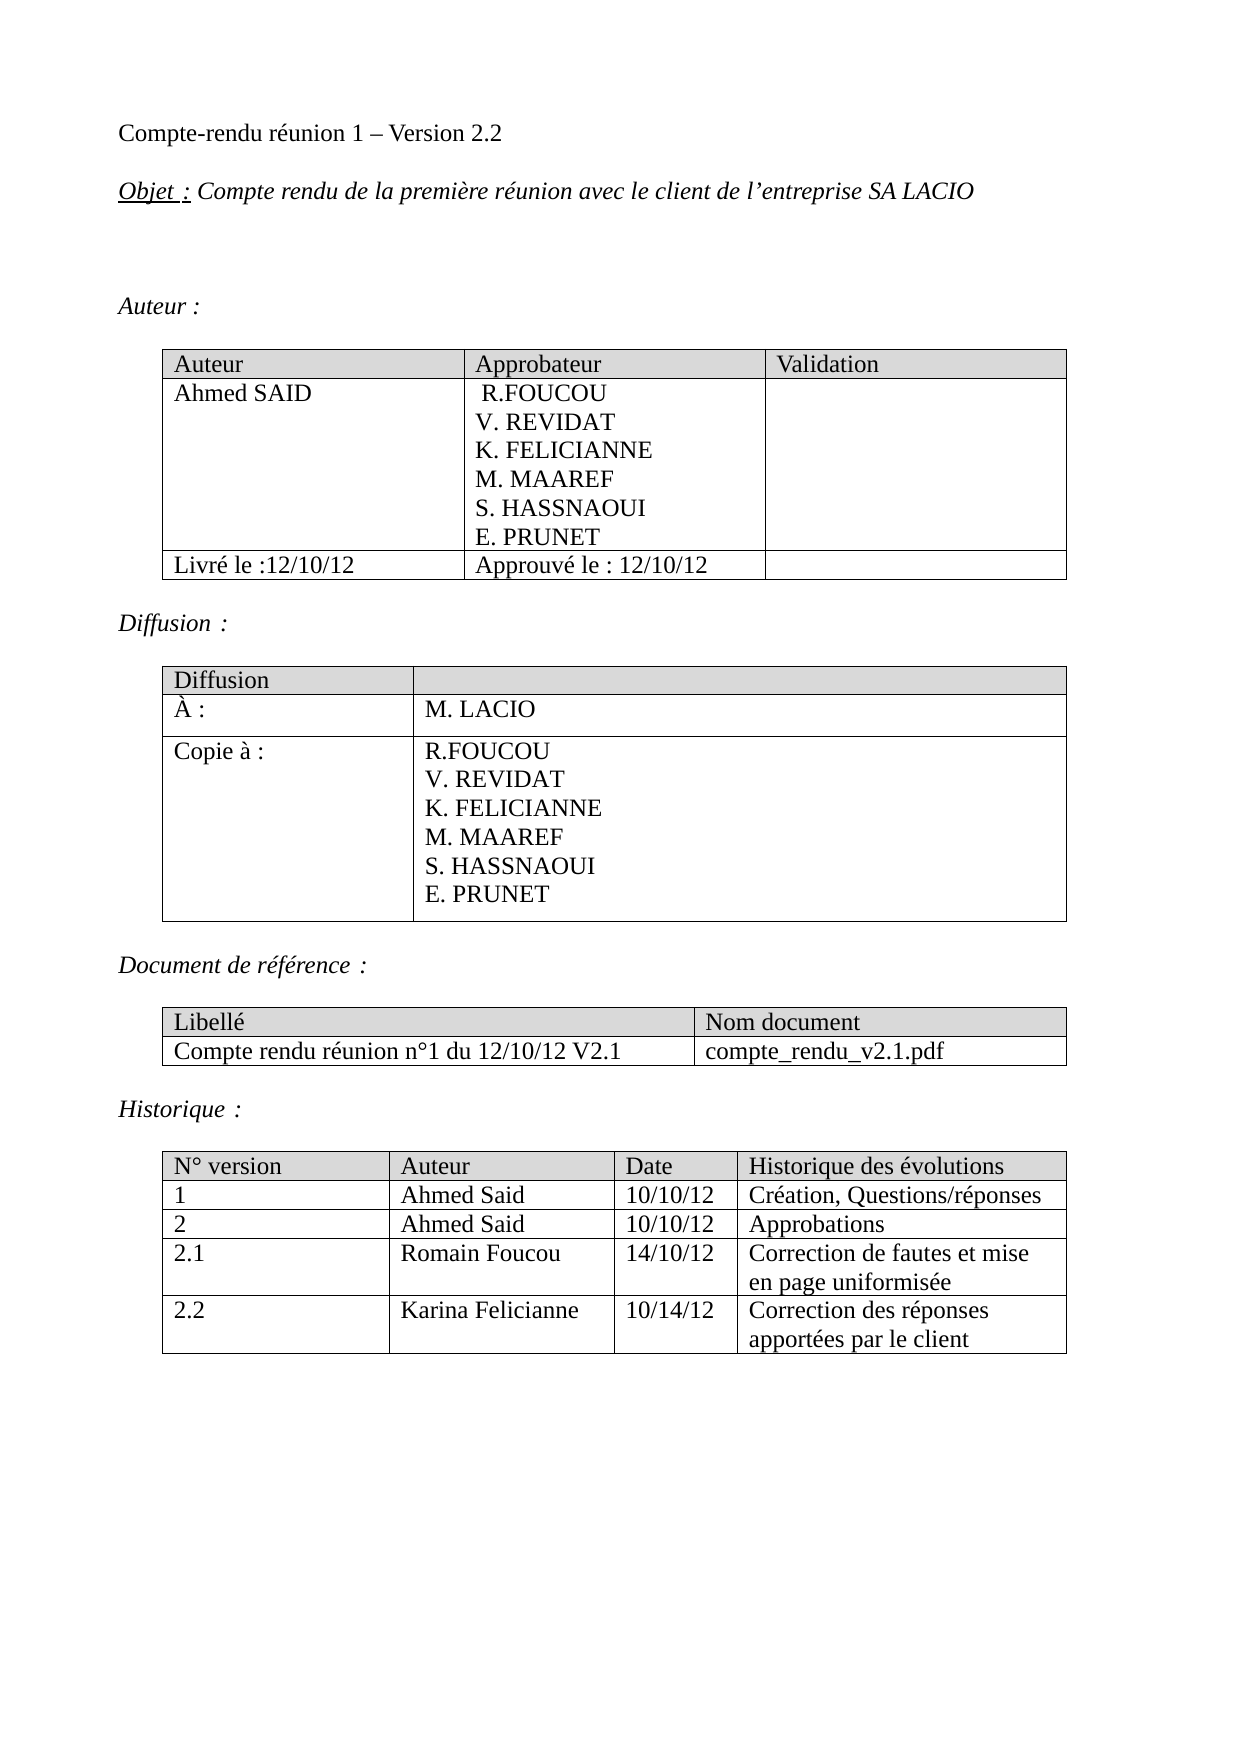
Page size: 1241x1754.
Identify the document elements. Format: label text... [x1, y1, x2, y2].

table_cell Création, Questions/réponses [738, 1181, 1066, 1209]
table_cell Approbations [738, 1210, 1066, 1238]
table_cell 14/10/12 [615, 1239, 737, 1295]
table_cell À : [163, 695, 413, 736]
table_header Approbateur [465, 350, 765, 378]
table_header N° version [163, 1152, 389, 1180]
table_cell 10/10/12 [615, 1210, 737, 1238]
table_cell Karina Felicianne [390, 1296, 614, 1353]
table_header [414, 667, 1066, 694]
table_cell compte_rendu_v2.1.pdf [695, 1037, 1066, 1065]
table_cell Copie à : [163, 737, 413, 921]
table_cell Ahmed SAID [163, 379, 464, 550]
table_header Auteur [390, 1152, 614, 1180]
table_cell Ahmed Said [390, 1181, 614, 1209]
table_header Historique des évolutions [738, 1152, 1066, 1180]
text Objet : Compte rendu de la première réunion avec le client de l’entreprise SA LACIO [118, 176, 1122, 205]
table_header Libellé [163, 1008, 694, 1036]
table_cell Compte rendu réunion n°1 du 12/10/12 V2.1 [163, 1037, 694, 1065]
table_cell 14/10/12 [615, 1296, 737, 1353]
table_header Validation [766, 350, 1066, 378]
table_cell R.FOUCOU V. REVIDAT K. FELICIANNE M. MAAREF S. HASSNAOUI E. PRUNET [465, 379, 765, 550]
table_cell M. LACIO [414, 695, 1066, 736]
table_cell 10/10/12 [615, 1181, 737, 1209]
table_cell Correction des réponses apportées par le client [738, 1296, 1066, 1353]
table_cell [766, 379, 1066, 550]
table_cell R.FOUCOU V. REVIDAT K. FELICIANNE M. MAAREF S. HASSNAOUI E. PRUNET [414, 737, 1066, 921]
text Auteur : [118, 291, 1122, 320]
text Diffusion : [118, 608, 1122, 637]
table_cell Livré le :12/10/12 [163, 551, 464, 579]
table_cell Correction de fautes et mise en page uniformisée [738, 1239, 1066, 1295]
table_cell Romain Foucou [390, 1239, 614, 1295]
table_header Auteur [163, 350, 464, 378]
text Historique : [118, 1094, 1122, 1122]
table_cell 2.1 [163, 1239, 389, 1295]
table_cell Approuvé le : 12/10/12 [465, 551, 765, 579]
table_header Nom document [695, 1008, 1066, 1036]
text Document de référence : [118, 950, 1122, 978]
table_cell Ahmed Said [390, 1210, 614, 1238]
table_cell 2 [163, 1210, 389, 1238]
table_header Date [615, 1152, 737, 1180]
table_cell 2.2 [163, 1296, 389, 1353]
table_header Diffusion [163, 667, 413, 694]
table_cell 1 [163, 1181, 389, 1209]
table_cell [766, 551, 1066, 579]
